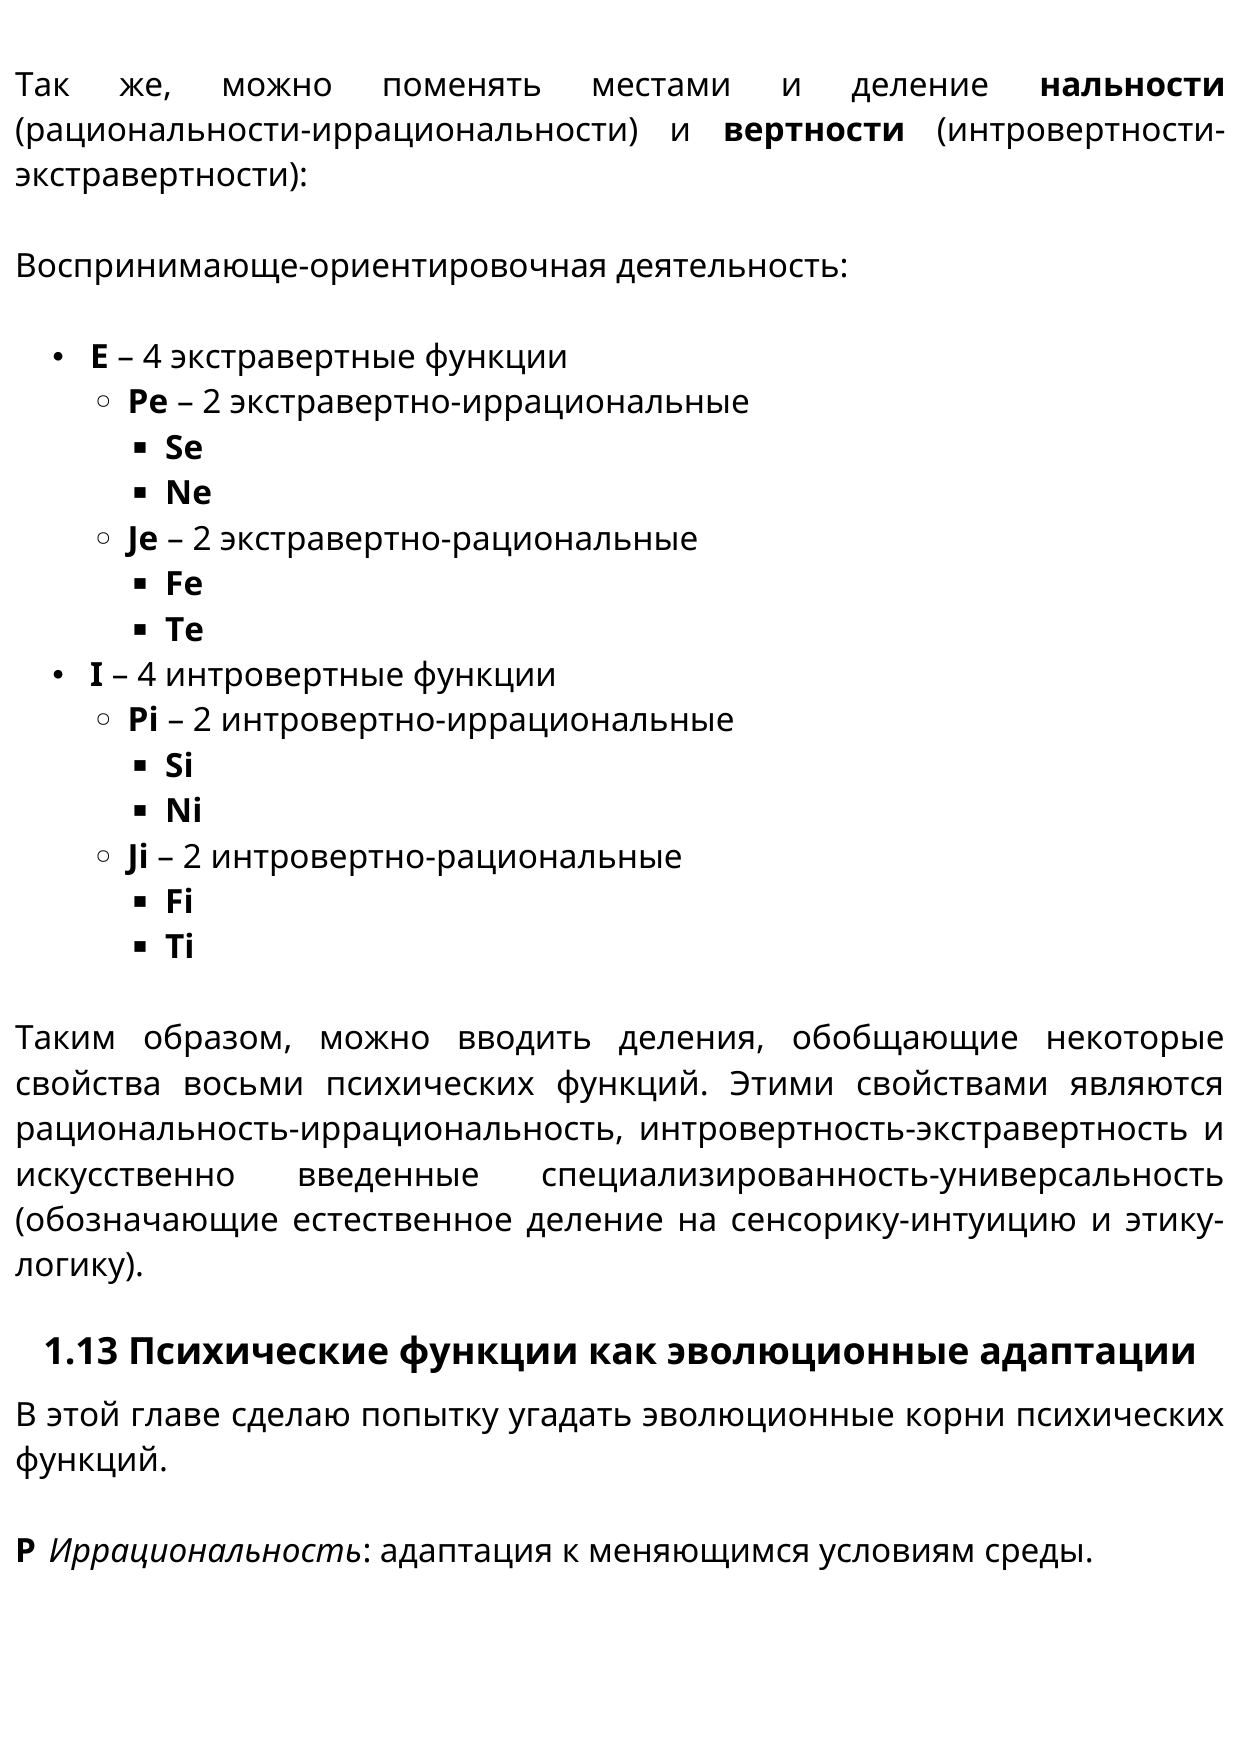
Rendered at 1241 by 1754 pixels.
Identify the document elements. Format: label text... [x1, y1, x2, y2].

list Ni [127, 787, 1226, 832]
text P Иррациональность: адаптация к меняющимся условиям среды. [15, 1527, 1226, 1572]
list Si [127, 742, 1226, 787]
list I – 4 интровертные функции [52, 651, 1226, 696]
text Таким образом, можно вводить деления, обобщающие некоторые свойства восьми психических функций. Этими свойствами являются рациональность-иррациональность, интровертность-экстравертность и искусственно введенные специализированность-универсальность (обозначающие естественное деление на сенсорику-интуицию и этику-логику). [15, 1014, 1226, 1287]
list Je – 2 экстравертно-рациональные [90, 514, 1226, 560]
list Fe [127, 560, 1226, 605]
text В этой главе сделаю попытку угадать эволюционные корни психических функций. [15, 1390, 1226, 1481]
list Ti [127, 923, 1226, 969]
list Pe – 2 экстравертно-иррациональные [90, 378, 1226, 424]
list E – 4 экстравертные функции [52, 333, 1226, 378]
list Ji – 2 интровертно-рациональные [90, 832, 1226, 878]
text Воспринимающе-ориентировочная деятельность: [15, 242, 1226, 287]
list Ne [127, 469, 1226, 514]
subtitle 1.13 Психические функции как эволюционные адаптации [15, 1324, 1226, 1376]
list Te [127, 605, 1226, 651]
list Fi [127, 878, 1226, 923]
list Pi – 2 интровертно-иррациональные [90, 696, 1226, 742]
text Так же, можно поменять местами и деление нальности (рациональности-иррациональности) и вертности (интровертности-экстравертности): [15, 60, 1226, 197]
list Se [127, 424, 1226, 469]
